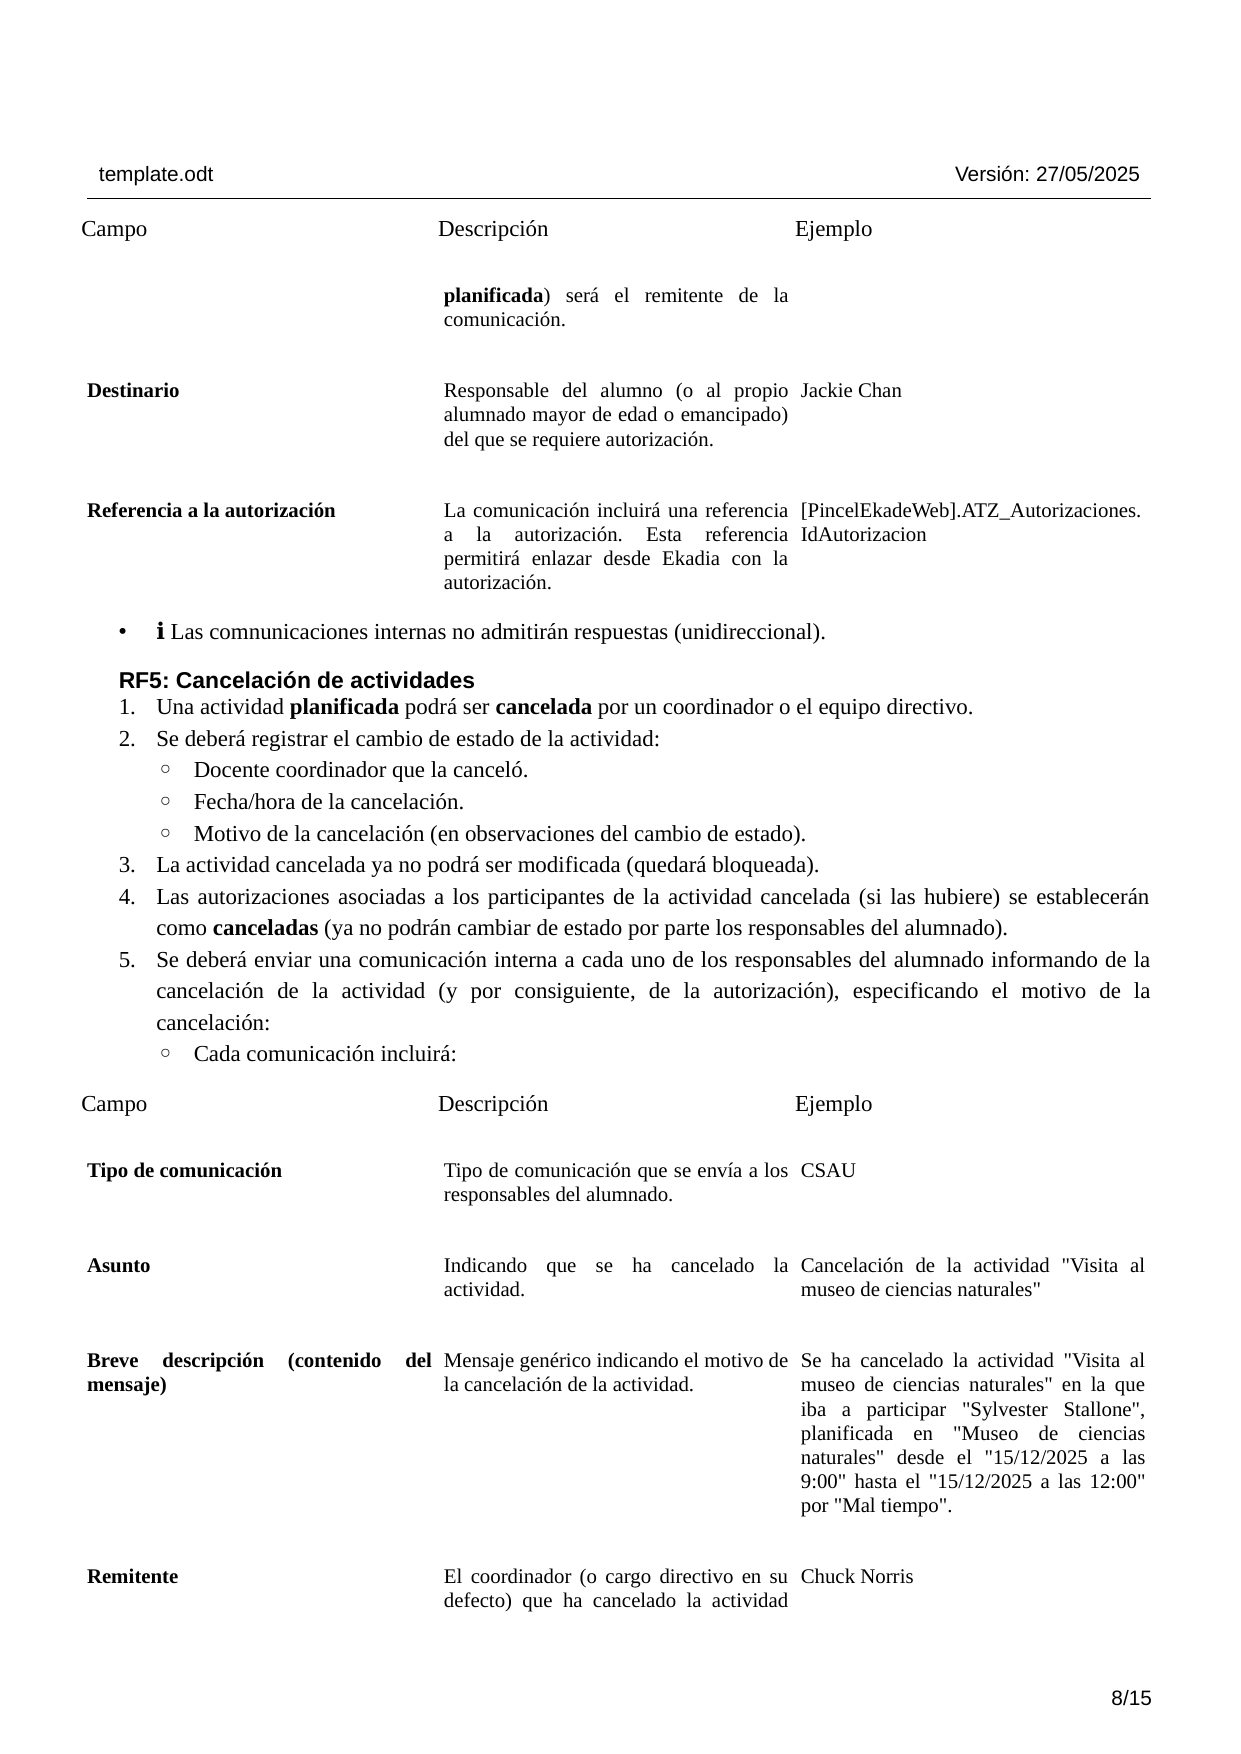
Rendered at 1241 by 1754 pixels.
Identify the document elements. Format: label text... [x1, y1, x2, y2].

list Una actividad planificada podrá ser cancelada por un coordinador o el equipo directivo. [118, 693, 1152, 720]
list Fecha/hora de la cancelación. [156, 788, 1152, 814]
list Docente coordinador que la canceló. [156, 756, 1152, 783]
table_cell Tipo de comunicación que se envía a los responsables del alumnado. [438, 1134, 795, 1229]
table_cell Cancelación de la actividad "Visita al museo de ciencias naturales" [795, 1229, 1152, 1325]
table_cell Se ha cancelado la actividad "Visita al museo de ciencias naturales" en la que iba a participar "Sylvester Stallone", planificada en "Museo de ciencias naturales" desde el "15/12/2025 a las 9:00" hasta el "15/12/2025 a las 12:00" por "Mal tiempo". [795, 1325, 1152, 1540]
table_cell Tipo de comunicación [81, 1134, 438, 1229]
table_cell [81, 259, 438, 355]
table_header Campo [81, 1072, 438, 1134]
table_cell Destinario [81, 355, 438, 474]
table_header Descripción [438, 1072, 795, 1134]
table_header Ejemplo [795, 198, 1152, 259]
table_cell El coordinador (o cargo directivo en su defecto) que ha cancelado la actividad [438, 1540, 795, 1618]
list Se deberá enviar una comunicación interna a cada uno de los responsables del alumnado informando de la cancelación de la actividad (y por consiguiente, de la autorización), especificando el motivo de la cancelación: [118, 946, 1152, 1035]
table_cell Chuck Norris [795, 1540, 1152, 1618]
table_header Ejemplo [795, 1072, 1152, 1134]
list Motivo de la cancelación (en observaciones del cambio de estado). [156, 819, 1152, 846]
subtitle RF5: Cancelación de actividades [118, 667, 1152, 693]
table_cell Remitente [81, 1540, 438, 1618]
table_cell [795, 259, 1152, 355]
table_cell planificada) será el remitente de la comunicación. [438, 259, 795, 355]
table_cell La comunicación incluirá una referencia a la autorización. Esta referencia permitirá enlazar desde Ekadia con la autorización. [438, 474, 795, 618]
list Se deberá registrar el cambio de estado de la actividad: [118, 725, 1152, 751]
table_cell Referencia a la autorización [81, 474, 438, 618]
table_cell Asunto [81, 1229, 438, 1325]
table_cell Jackie Chan [795, 355, 1152, 474]
table_cell Mensaje genérico indicando el motivo de la cancelación de la actividad. [438, 1325, 795, 1540]
list ℹ️ Las comnunicaciones internas no admitirán respuestas (unidireccional). [118, 618, 1152, 644]
table_cell Responsable del alumno (o al propio alumnado mayor de edad o emancipado) del que se requiere autorización. [438, 355, 795, 474]
table_cell CSAU [795, 1134, 1152, 1229]
table_header Descripción [438, 199, 795, 259]
table_header Campo [81, 198, 438, 259]
list La actividad cancelada ya no podrá ser modificada (quedará bloqueada). [118, 851, 1152, 877]
list Cada comunicación incluirá: [156, 1041, 1152, 1067]
table_cell Breve descripción (contenido del mensaje) [81, 1325, 438, 1540]
table_cell Indicando que se ha cancelado la actividad. [438, 1229, 795, 1325]
table_cell [PincelEkadeWeb].ATZ_Autorizaciones.IdAutorizacion [795, 474, 1152, 618]
list Las autorizaciones asociadas a los participantes de la actividad cancelada (si las hubiere) se establecerán como canceladas (ya no podrán cambiar de estado por parte los responsables del alumnado). [118, 883, 1152, 941]
